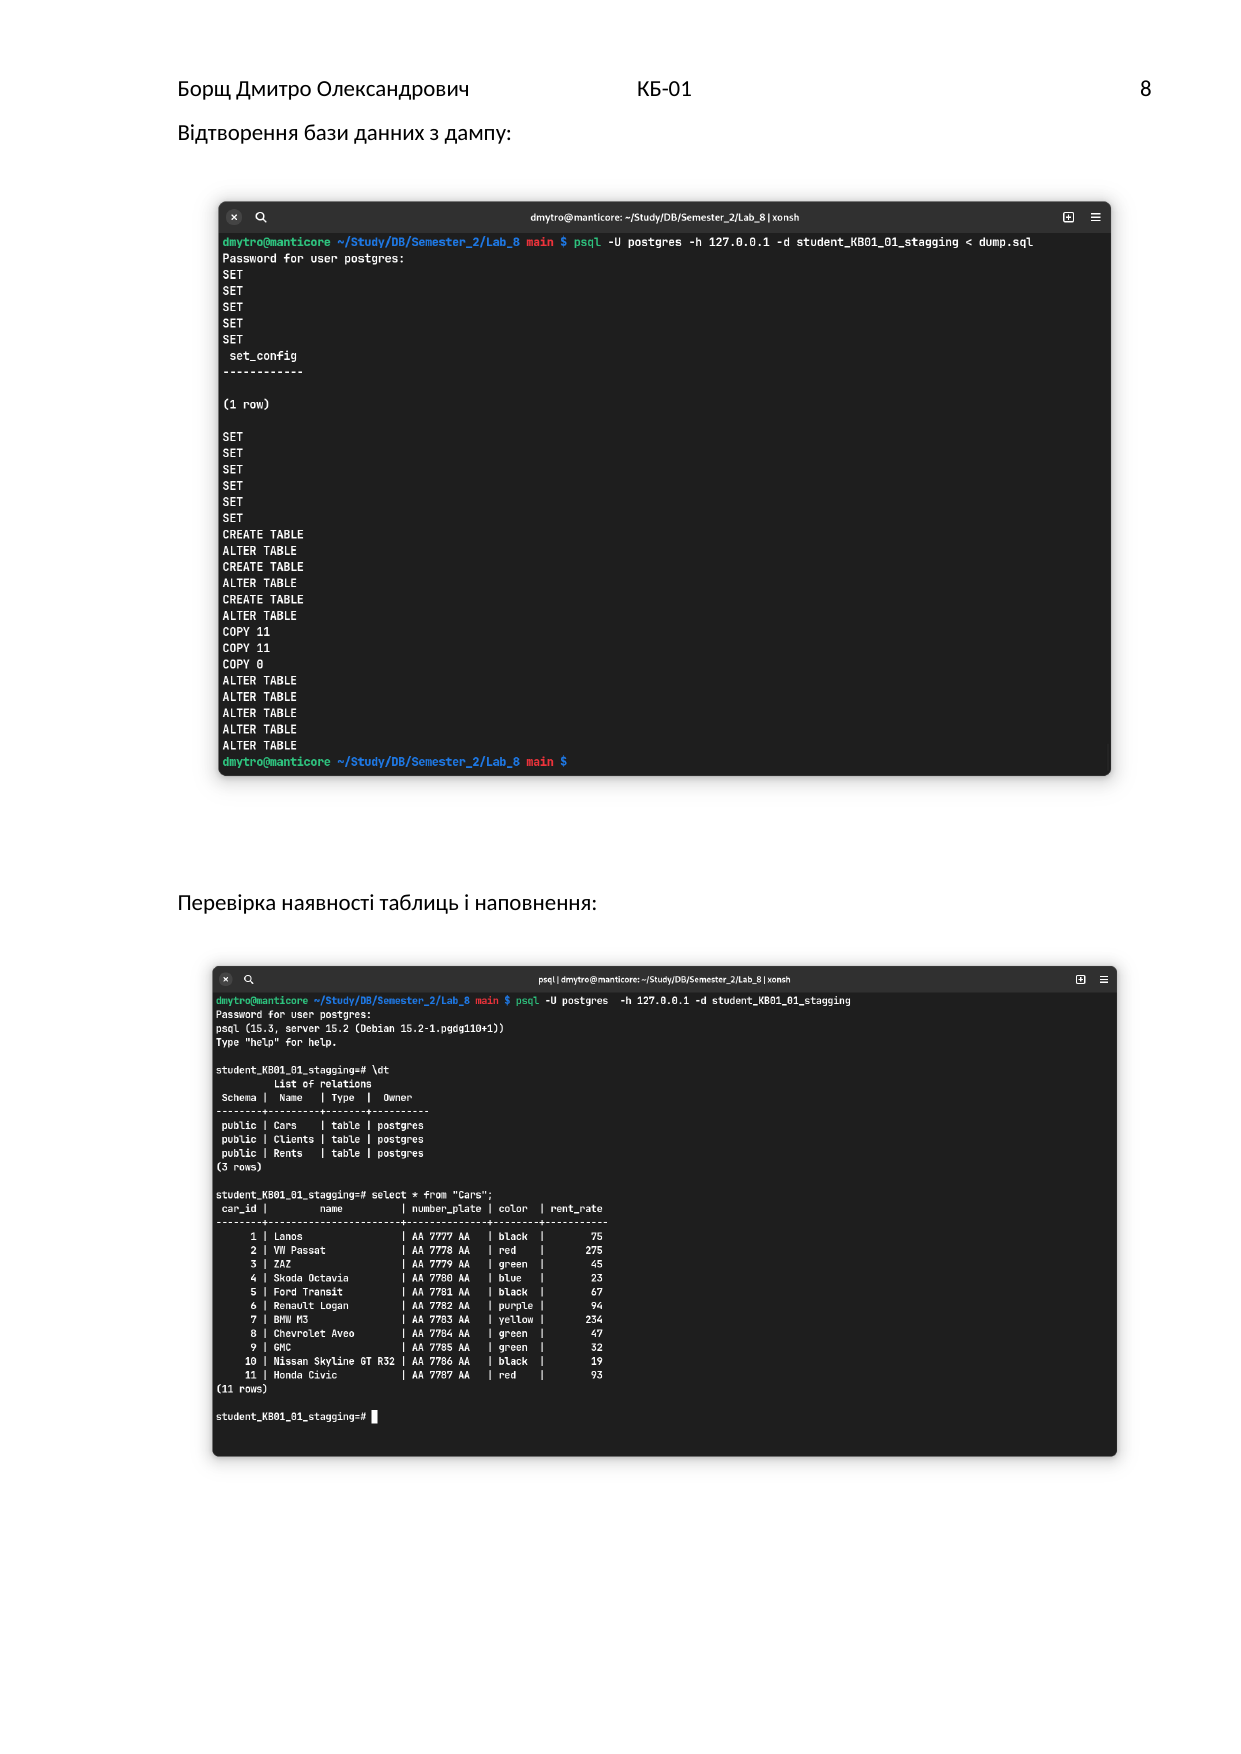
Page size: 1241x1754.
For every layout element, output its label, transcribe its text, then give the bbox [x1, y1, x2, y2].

picture [177, 935, 1152, 1495]
picture [177, 165, 1152, 821]
text Перевірка наявності таблиць і наповнення: [177, 888, 1152, 916]
text Відтворення бази данних з дампу: [177, 118, 1152, 146]
